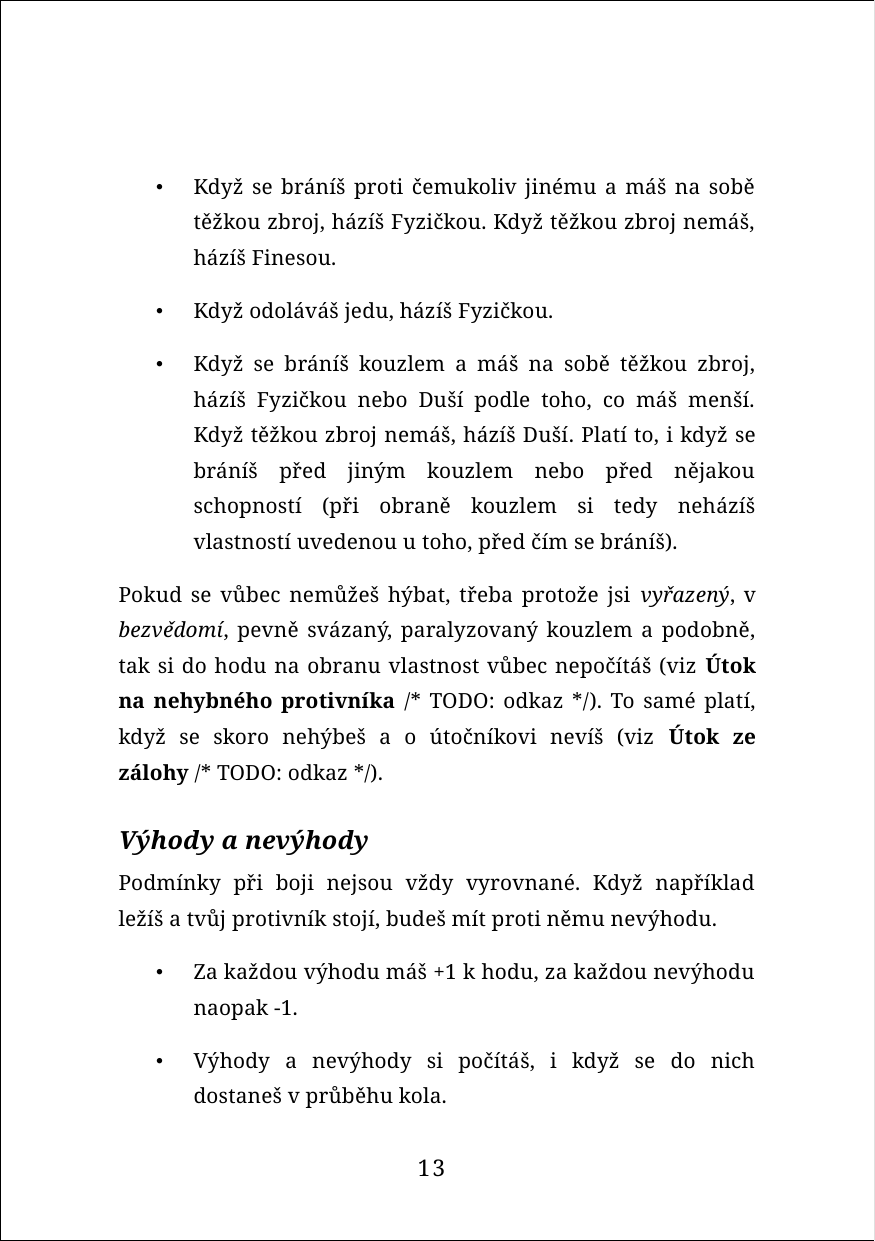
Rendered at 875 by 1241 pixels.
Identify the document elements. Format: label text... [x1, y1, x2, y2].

list Výhody a nevýhody si počítáš, i když se do nich dostaneš v průběhu kola. [156, 1046, 756, 1110]
text Pokud se vůbec nemůžeš hýbat, třeba protože jsi vyřazený, v bezvědomí, pevně svázaný, paralyzovaný kouzlem a podobně, tak si do hodu na obranu vlastnost vůbec nepočítáš (viz Útok na nehybného protivníka /* TODO: odkaz */). To samé platí, když se skoro nehýbeš a o útočníkovi nevíš (viz Útok ze zálohy /* TODO: odkaz */). [118, 580, 756, 786]
list Když se bráníš kouzlem a máš na sobě těžkou zbroj, házíš Fyzičkou nebo Duší podle toho, co máš menší. Když těžkou zbroj nemáš, házíš Duší. Platí to, i když se bráníš před jiným kouzlem nebo před nějakou schopností (při obraně kouzlem si tedy neházíš vlastností uvedenou u toho, před čím se bráníš). [156, 349, 756, 555]
list Když odoláváš jedu, házíš Fyzičkou. [156, 296, 756, 324]
subtitle Výhody a nevýhody [118, 823, 756, 857]
list Když se bráníš proti čemukoliv jinému a máš na sobě těžkou zbroj, házíš Fyzičkou. Když těžkou zbroj nemáš, házíš Finesou. [156, 172, 756, 271]
list Za každou výhodu máš +1 k hodu, za každou nevýhodu naopak -1. [156, 957, 756, 1021]
text Podmínky při boji nejsou vždy vyrovnané. Když například ležíš a tvůj protivník stojí, budeš mít proti němu nevýhodu. [118, 868, 756, 932]
